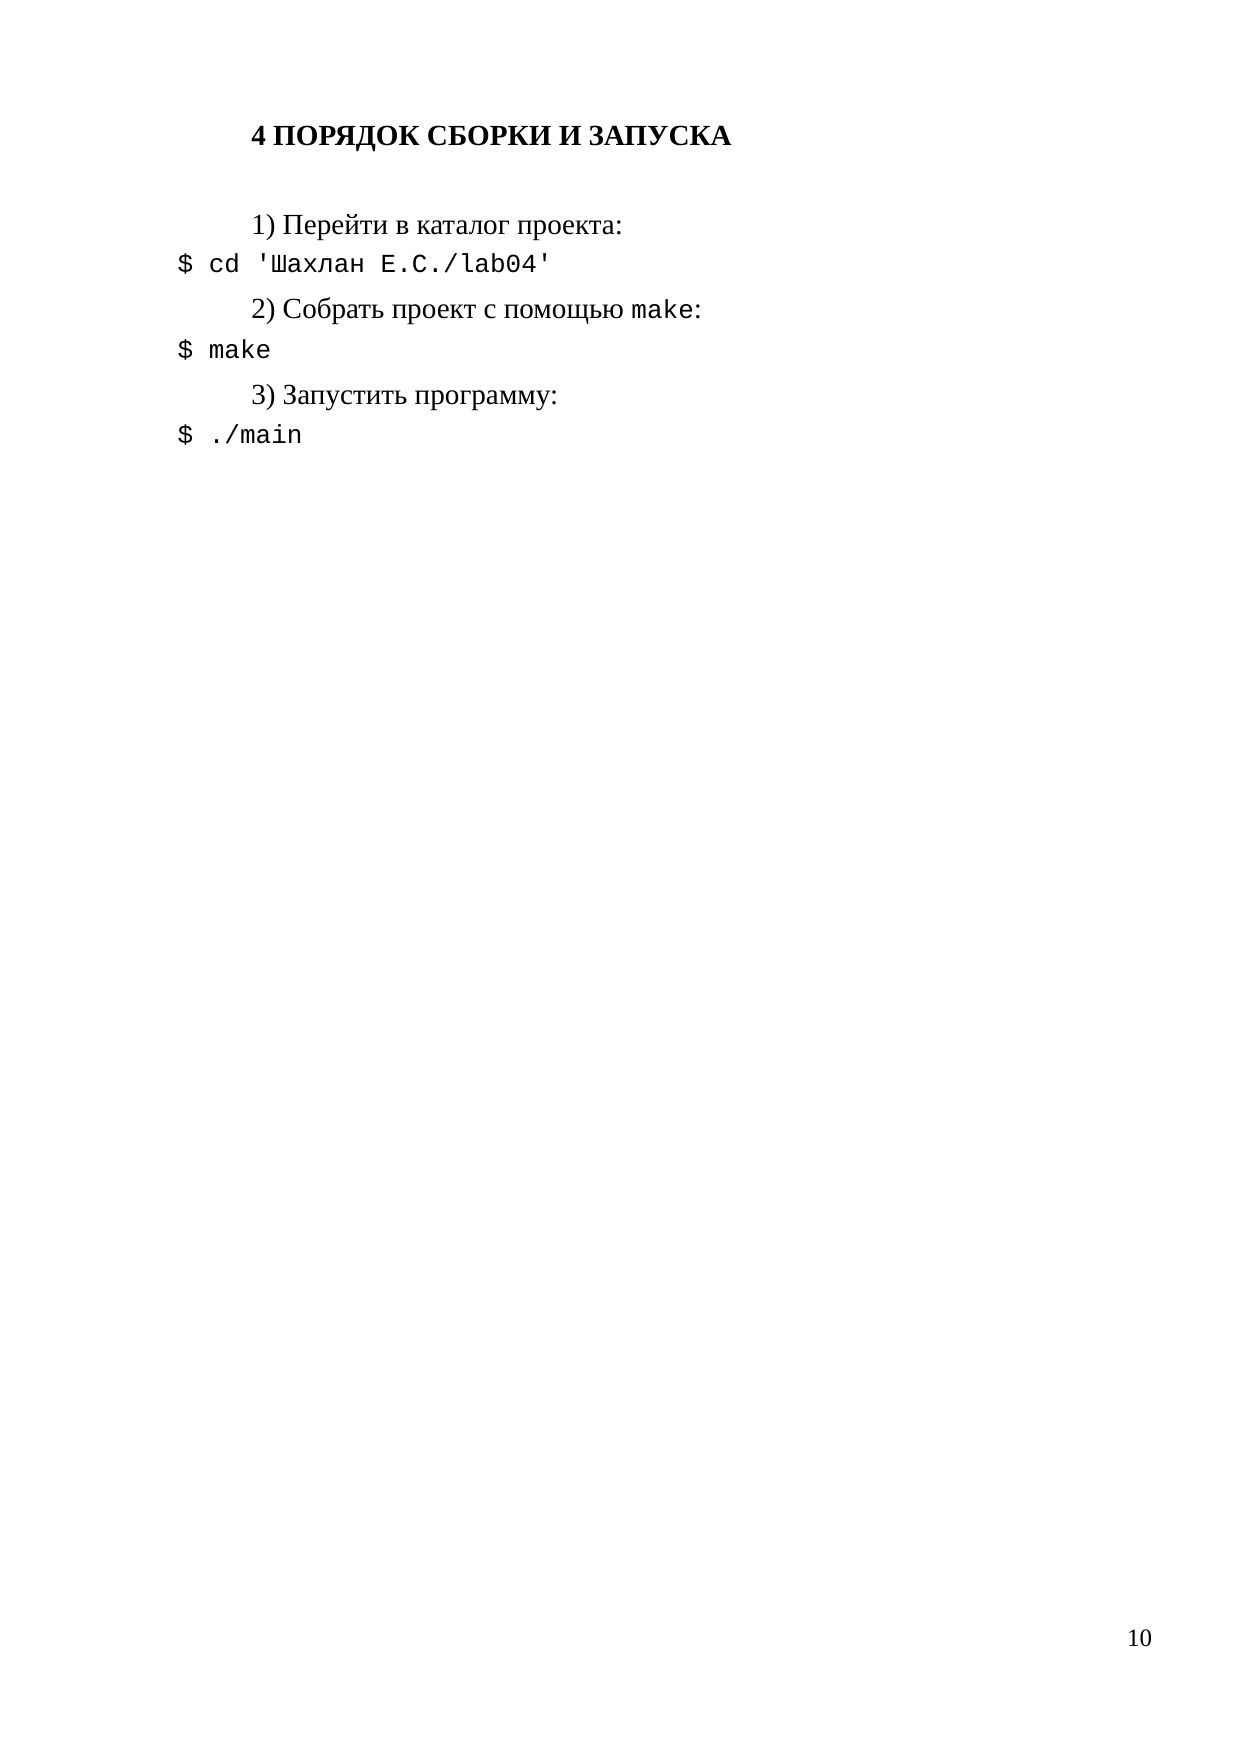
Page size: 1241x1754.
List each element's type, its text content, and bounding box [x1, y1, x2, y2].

text $ make [271, 337, 1154, 367]
text $ cd 'Шахлан Е.С./lab04' [552, 251, 1154, 281]
text $ ./main [302, 422, 1154, 451]
text 4 ПОРЯДОК СБОРКИ И ЗАПУСКА [732, 118, 1154, 152]
text 2) Собрать проект с помощью make: [694, 291, 1154, 326]
text 1) Перейти в каталог проекта: [623, 207, 1154, 240]
text 3) Запустить программу: [558, 377, 1154, 411]
